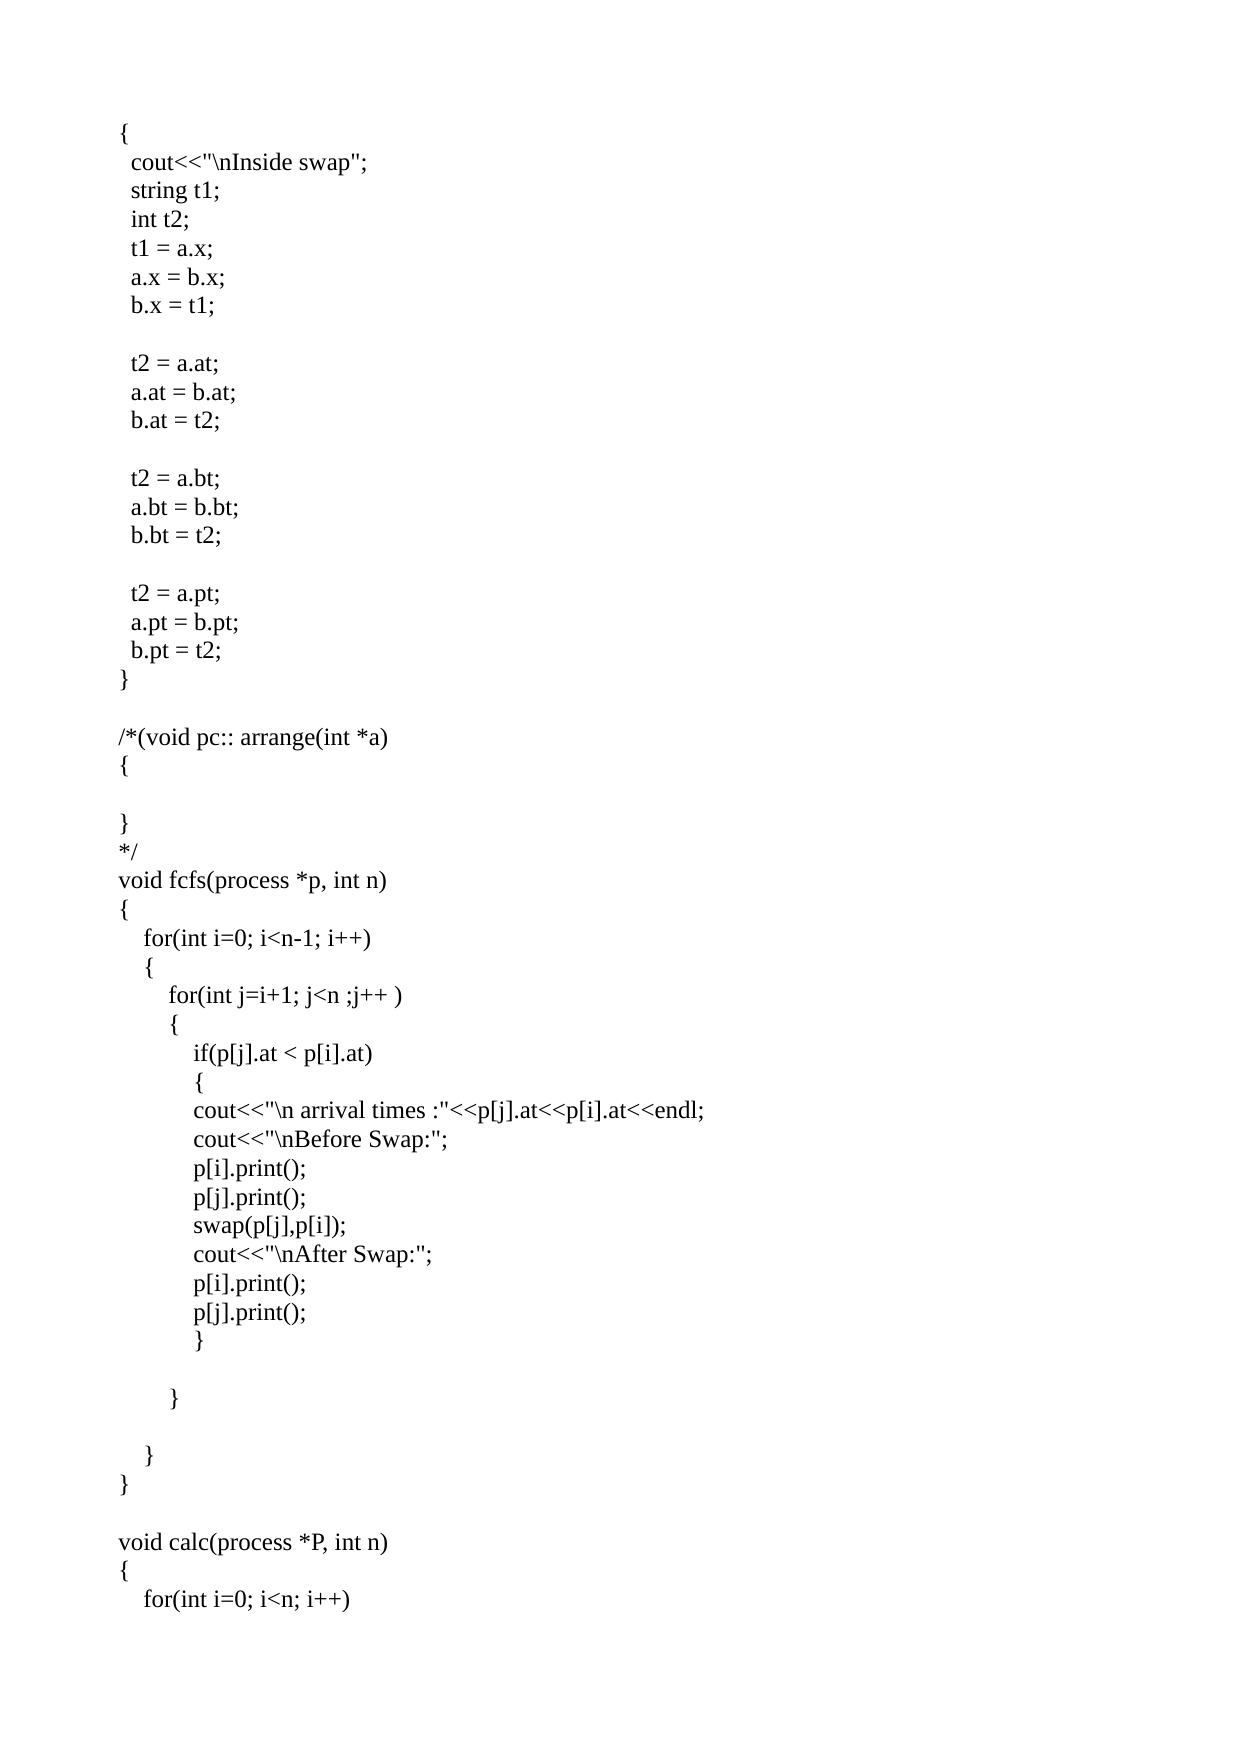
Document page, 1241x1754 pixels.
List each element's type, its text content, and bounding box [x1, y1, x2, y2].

text a.at = b.at; [118, 377, 1122, 406]
text b.pt = t2; [118, 636, 1122, 664]
text */ [118, 837, 1122, 866]
text string t1; [118, 176, 1122, 204]
text p[i].print(); [118, 1153, 1122, 1182]
text if(p[j].at < p[i].at) [118, 1038, 1122, 1067]
text cout<<"\nInside swap"; [118, 147, 1122, 176]
text cout<<"\n arrival times :"<<p[j].at<<p[i].at<<endl; [118, 1096, 1122, 1124]
text t2 = a.bt; [118, 463, 1122, 492]
text { [118, 1556, 1122, 1584]
text p[j].print(); [118, 1297, 1122, 1326]
text { [118, 751, 1122, 779]
text for(int i=0; i<n; i++) [118, 1584, 1122, 1613]
text b.x = t1; [118, 291, 1122, 319]
text b.bt = t2; [118, 521, 1122, 549]
text p[j].print(); [118, 1182, 1122, 1211]
text cout<<"\nBefore Swap:"; [118, 1124, 1122, 1153]
text a.pt = b.pt; [118, 607, 1122, 636]
text { [118, 1009, 1122, 1038]
text for(int j=i+1; j<n ;j++ ) [118, 981, 1122, 1009]
text a.bt = b.bt; [118, 492, 1122, 521]
text } [118, 808, 1122, 837]
text { [118, 894, 1122, 923]
text { [118, 118, 1122, 147]
text } [118, 1326, 1122, 1354]
text void calc(process *P, int n) [118, 1527, 1122, 1556]
text } [118, 1441, 1122, 1469]
text for(int i=0; i<n-1; i++) [118, 923, 1122, 952]
text p[i].print(); [118, 1268, 1122, 1297]
text void fcfs(process *p, int n) [118, 866, 1122, 894]
text } [118, 1469, 1122, 1498]
text /*(void pc:: arrange(int *a) [118, 722, 1122, 751]
text cout<<"\nAfter Swap:"; [118, 1239, 1122, 1268]
text a.x = b.x; [118, 262, 1122, 291]
text t2 = a.pt; [118, 578, 1122, 607]
text } [118, 664, 1122, 693]
text swap(p[j],p[i]); [118, 1211, 1122, 1239]
text int t2; [118, 204, 1122, 233]
text } [118, 1383, 1122, 1412]
text t1 = a.x; [118, 233, 1122, 262]
text t2 = a.at; [118, 348, 1122, 377]
text b.at = t2; [118, 406, 1122, 434]
text { [118, 952, 1122, 981]
text { [118, 1067, 1122, 1096]
